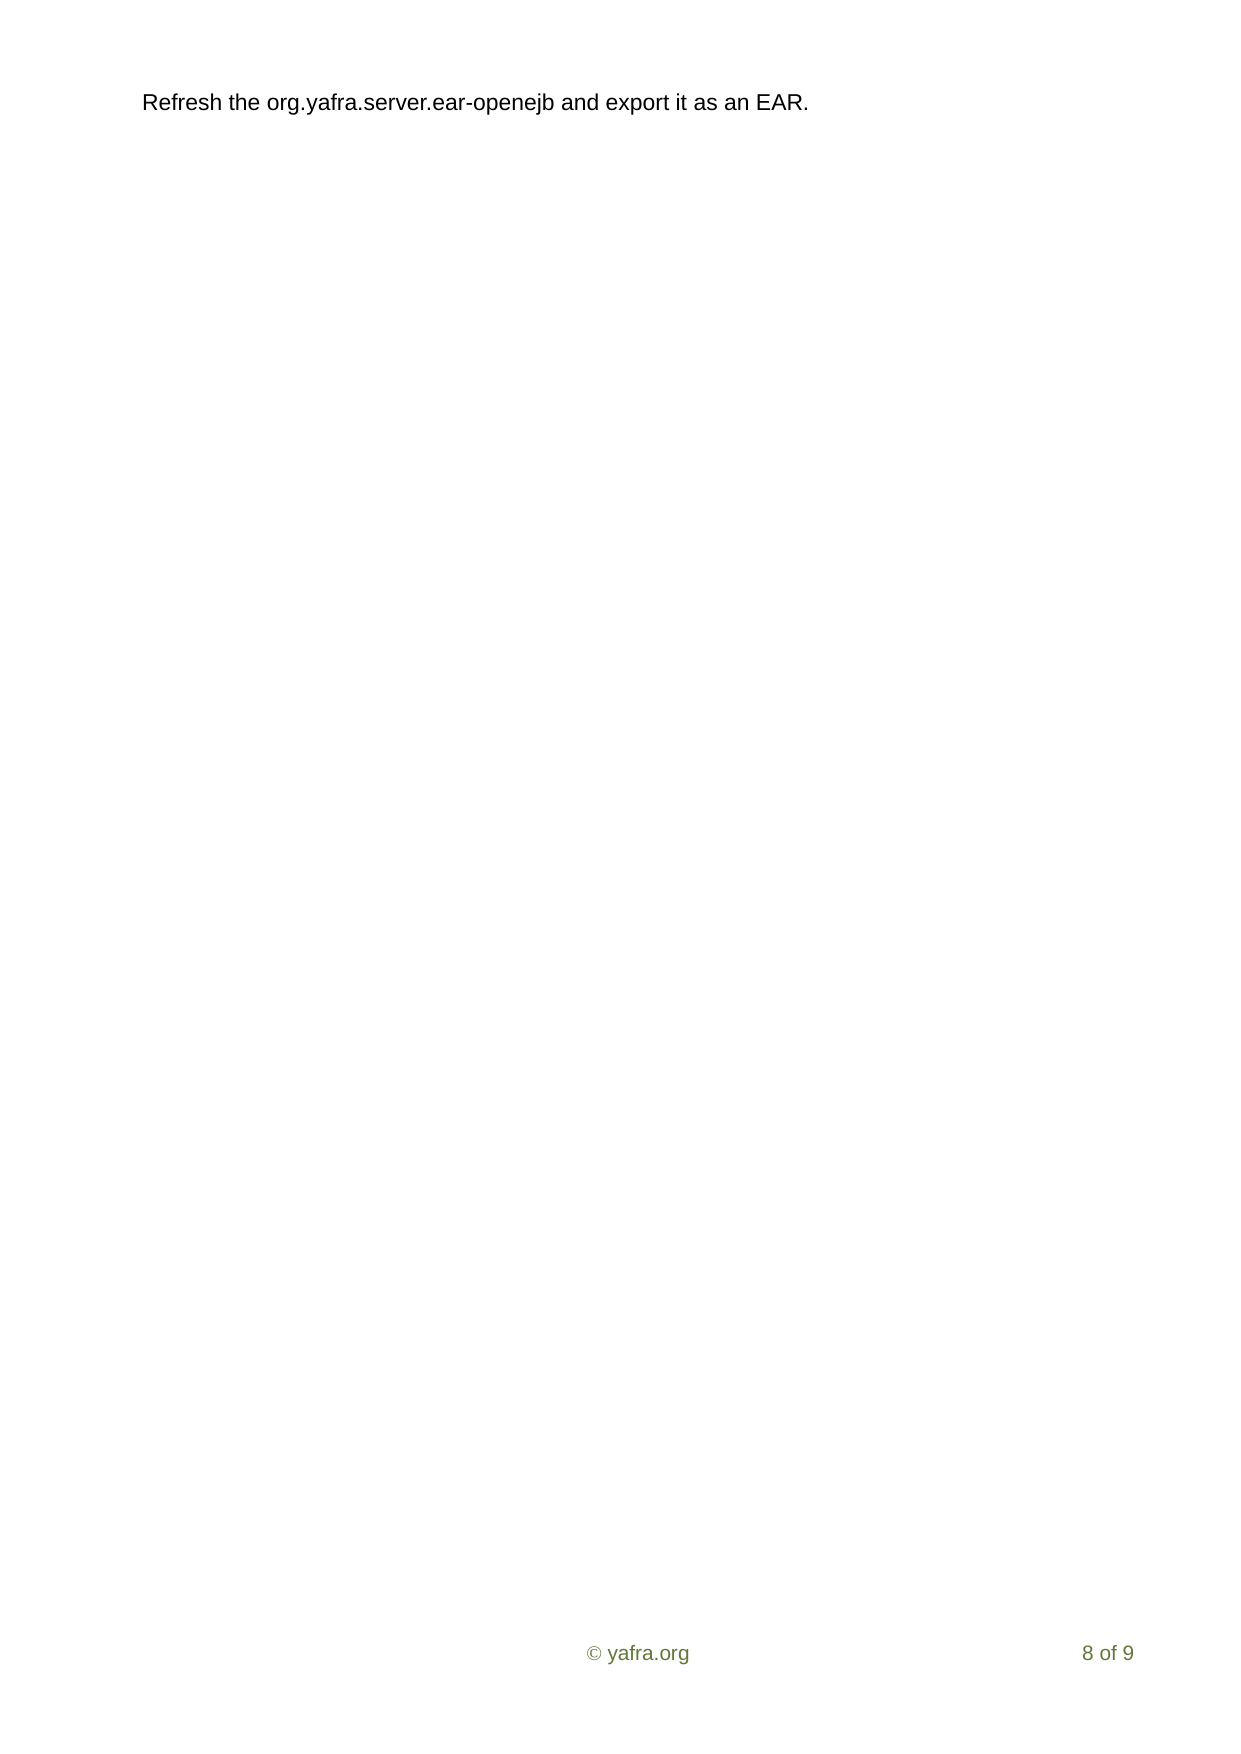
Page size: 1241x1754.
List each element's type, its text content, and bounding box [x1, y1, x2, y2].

text Refresh the org.yafra.server.ear-openejb and export it as an EAR. [142, 88, 1134, 115]
